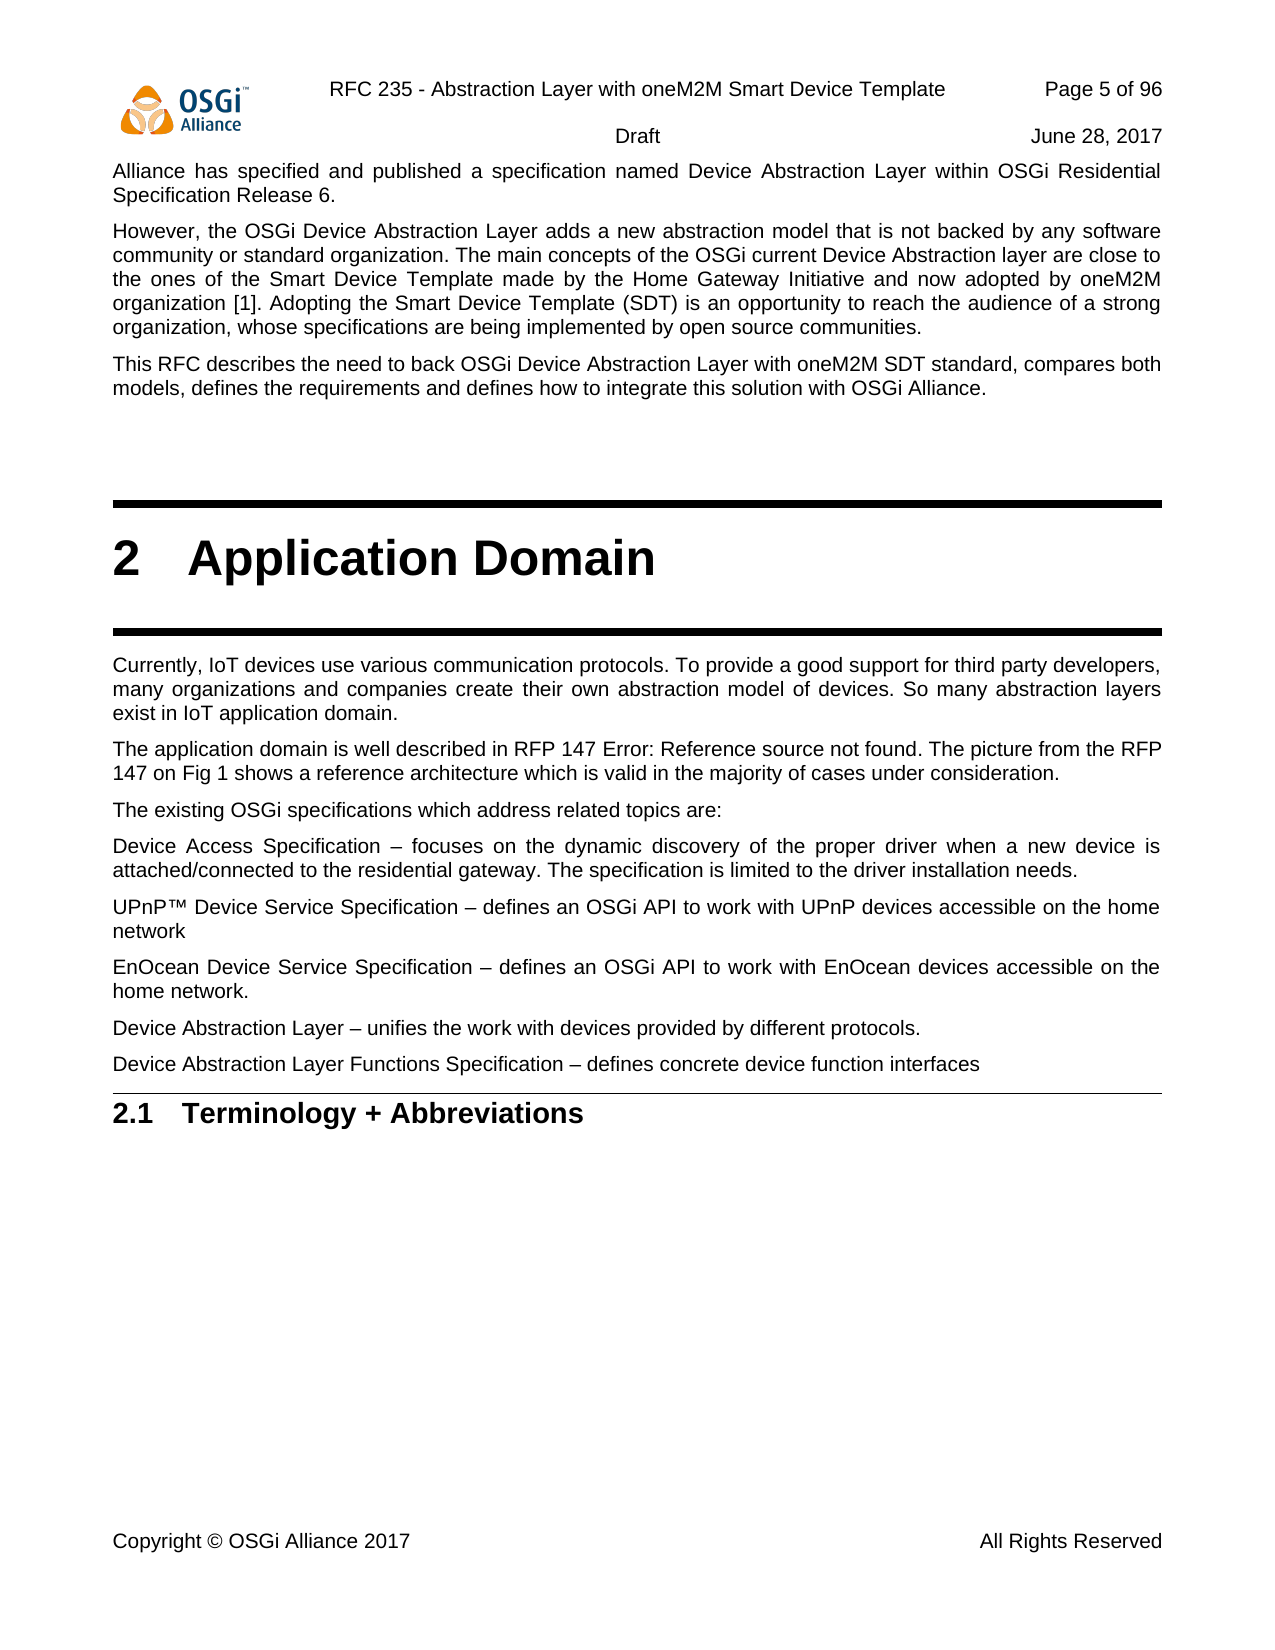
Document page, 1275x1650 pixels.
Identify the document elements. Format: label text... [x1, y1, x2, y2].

text However, the OSGi Device Abstraction Layer adds a new abstraction model that is not backed by any software community or standard organization. The main concepts of the OSGi current Device Abstraction layer are close to the ones of the Smart Device Template made by the Home Gateway Initiative and now adopted by oneM2M organization [1]. Adopting the Smart Device Template (SDT) is an opportunity to reach the audience of a strong organization, whose specifications are being implemented by open source communities. [112, 219, 1162, 339]
text UPnP™ Device Service Specification – defines an OSGi API to work with UPnP devices accessible on the home network [112, 894, 1162, 942]
text Device Abstraction Layer Functions Specification – defines concrete device function interfaces [112, 1052, 1162, 1076]
picture [113, 78, 257, 142]
text Alliance has specified and published a specification named Device Abstraction Layer within OSGi Residential Specification Release 6. [112, 159, 1162, 207]
text Currently, IoT devices use various communication protocols. To provide a good support for third party developers, many organizations and companies create their own abstraction model of devices. So many abstraction layers exist in IoT application domain. [112, 653, 1162, 725]
text EnOcean Device Service Specification – defines an OSGi API to work with EnOcean devices accessible on the home network. [112, 955, 1162, 1003]
subtitle Terminology + Abbreviations [112, 1094, 1162, 1129]
text This RFC describes the need to back OSGi Device Abstraction Layer with oneM2M SDT standard, compares both models, defines the requirements and defines how to integrate this solution with OSGi Alliance. [112, 352, 1162, 399]
text Device Abstraction Layer – unifies the work with devices provided by different protocols. [112, 1015, 1162, 1039]
subtitle Application Domain [112, 501, 1162, 636]
text The application domain is well described in RFP 147 Error: Reference source not found. The picture from the RFP 147 on Fig 1 shows a reference architecture which is valid in the majority of cases under consideration. [112, 737, 1162, 785]
text Device Access Specification – focuses on the dynamic discovery of the proper driver when a new device is attached/connected to the residential gateway. The specification is limited to the driver installation needs. [112, 834, 1162, 882]
text The existing OSGi specifications which address related topics are: [112, 798, 1162, 822]
